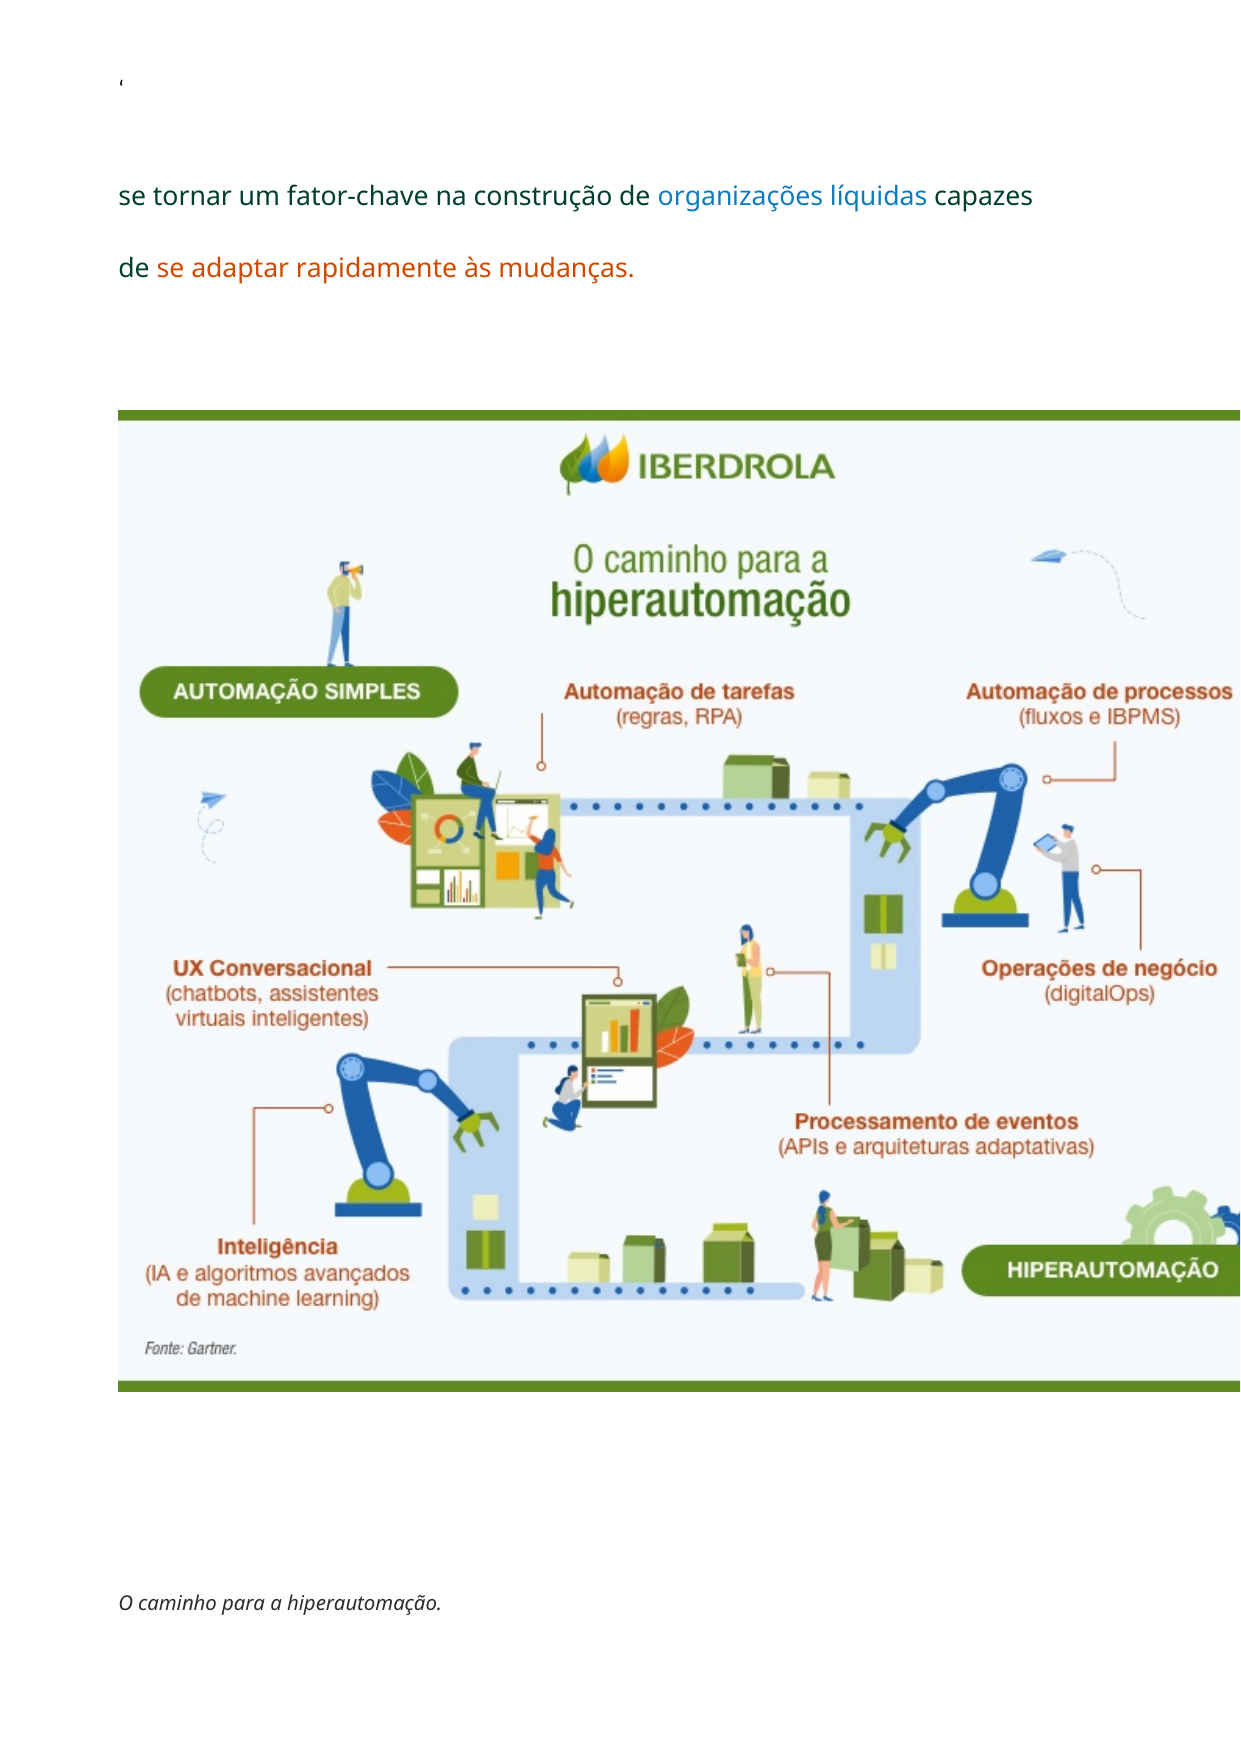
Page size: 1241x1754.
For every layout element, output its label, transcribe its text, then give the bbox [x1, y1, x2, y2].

picture [118, 410, 1241, 1392]
text se tornar um fator-chave na construção de organizações líquidas capazes de se adaptar rapidamente às mudanças. [118, 177, 1063, 286]
text O caminho para a hiperautomação. [118, 1588, 1063, 1616]
